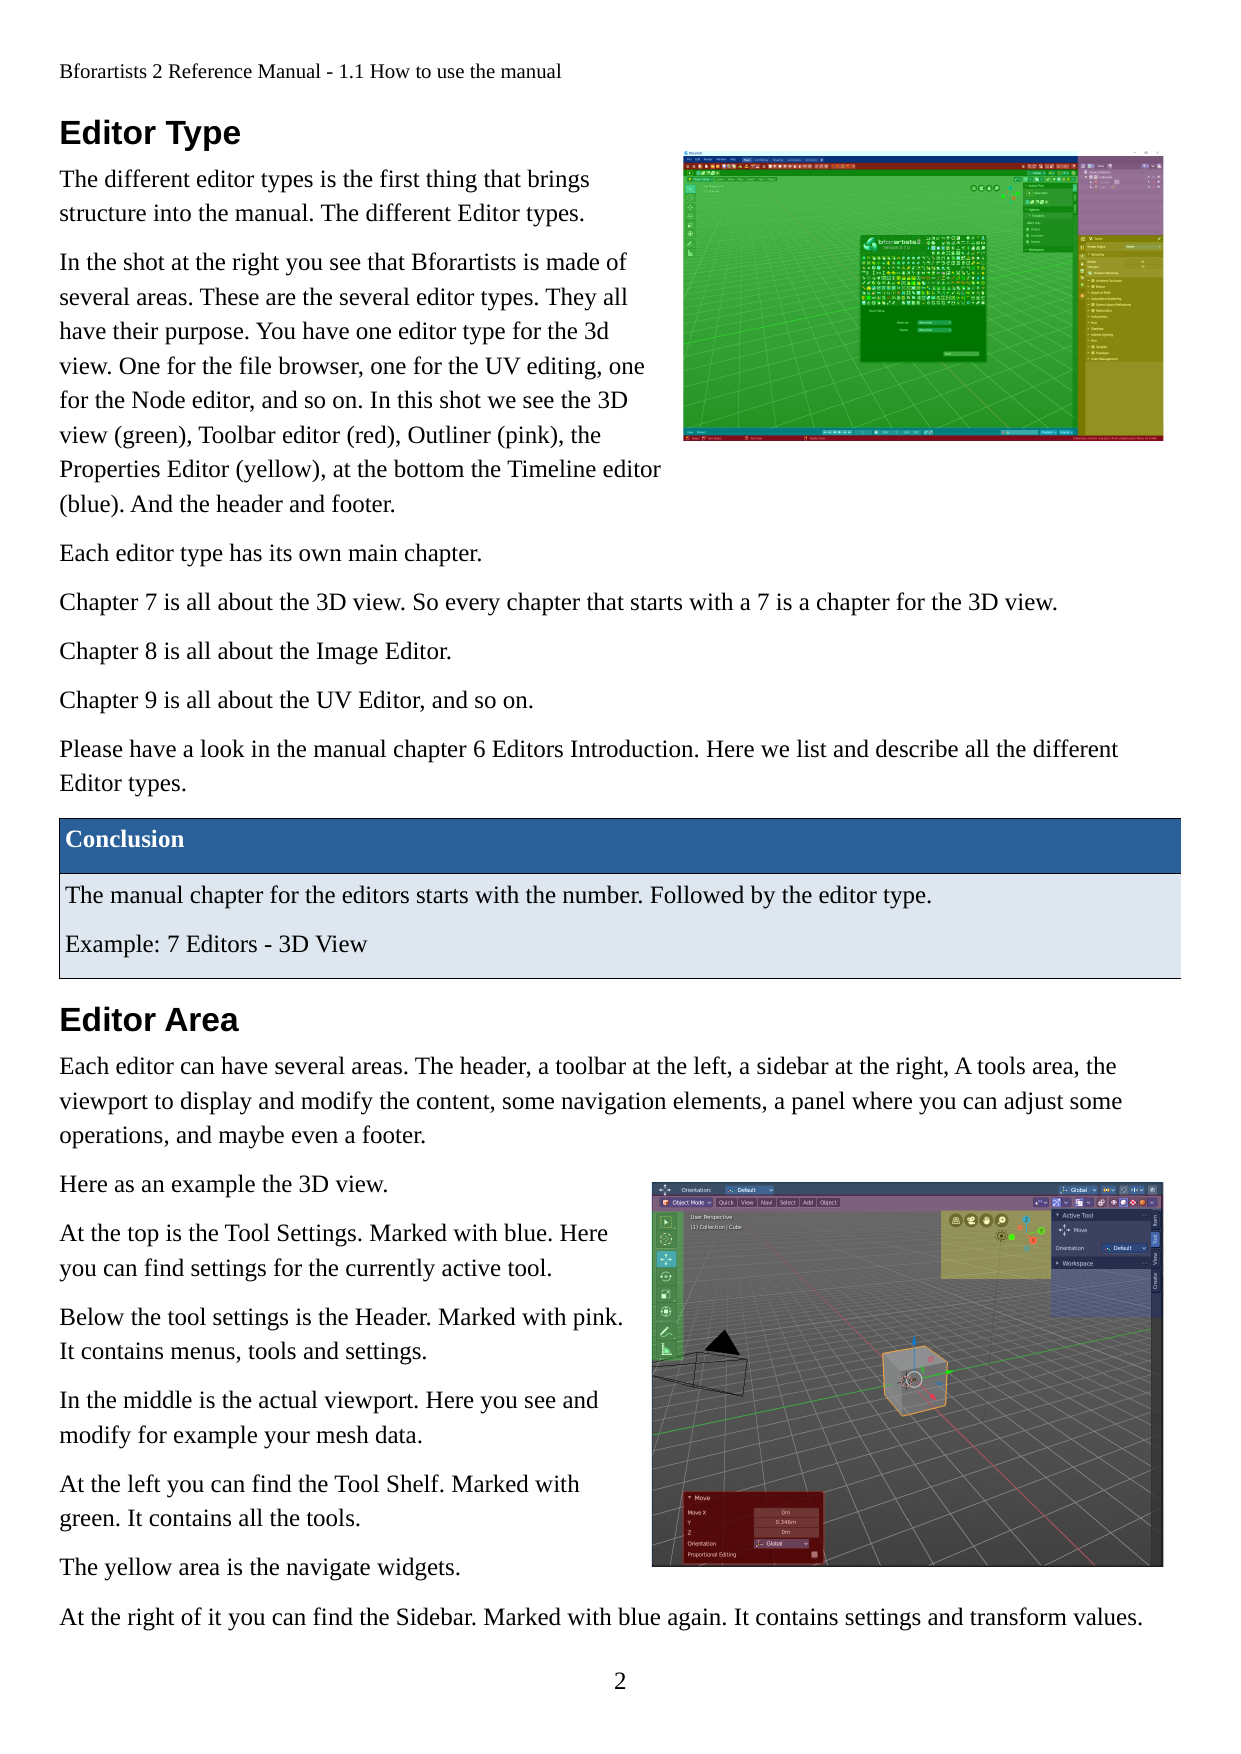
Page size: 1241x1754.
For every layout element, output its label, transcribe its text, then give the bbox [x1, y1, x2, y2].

text Please have a look in the manual chapter 6 Editors Introduction. Here we list and describe all the different Editor types. [59, 734, 1181, 797]
text At the left you can find the Tool Shelf. Marked with green. It contains all the tools. [59, 1469, 651, 1532]
text At the right of it you can find the Sidebar. Marked with blue again. It contains settings and transform values. [59, 1602, 1181, 1630]
text Each editor type has its own main chapter. [59, 538, 1181, 566]
text Below the tool settings is the Header. Marked with pink. It contains menus, tools and settings. [59, 1302, 651, 1365]
text In the shot at the right you see that Bforartists is made of several areas. These are the several editor types. They all have their purpose. You have one editor type for the 3d view. One for the file browser, one for the UV editing, one for the Node editor, and so on. In this shot we see the 3D view (green), Toolbar editor (red), Outliner (pink), the Properties Editor (yellow), at the bottom the Timeline editor (blue). And the header and footer. [59, 247, 1181, 517]
subtitle Editor Type [59, 113, 1181, 151]
text Chapter 9 is all about the UV Editor, and so on. [59, 685, 1181, 714]
text Chapter 8 is all about the Image Editor. [59, 636, 1181, 664]
text At the top is the Tool Settings. Marked with blue. Here you can find settings for the currently active tool. [59, 1218, 651, 1282]
table_header Conclusion [60, 819, 1181, 873]
text The yellow area is the navigate widgets. [59, 1552, 1181, 1581]
table_cell The manual chapter for the editors starts with the number. Followed by the editor type. Example: 7 Editors - 3D View [60, 874, 1181, 978]
text In the middle is the actual viewport. Here you see and modify for example your mesh data. [59, 1385, 651, 1449]
subtitle Editor Area [59, 1000, 1181, 1039]
picture [683, 151, 1164, 441]
text Here as an example the 3D view. [59, 1169, 1181, 1198]
text Each editor can have several areas. The header, a toolbar at the left, a sidebar at the right, A tools area, the viewport to display and modify the content, some navigation elements, a panel where you can adjust some operations, and maybe even a footer. [59, 1051, 1181, 1149]
text The different editor types is the first thing that brings structure into the manual. The different Editor types. [59, 164, 683, 227]
text Chapter 7 is all about the 3D view. So every chapter that starts with a 7 is a chapter for the 3D view. [59, 587, 1181, 616]
